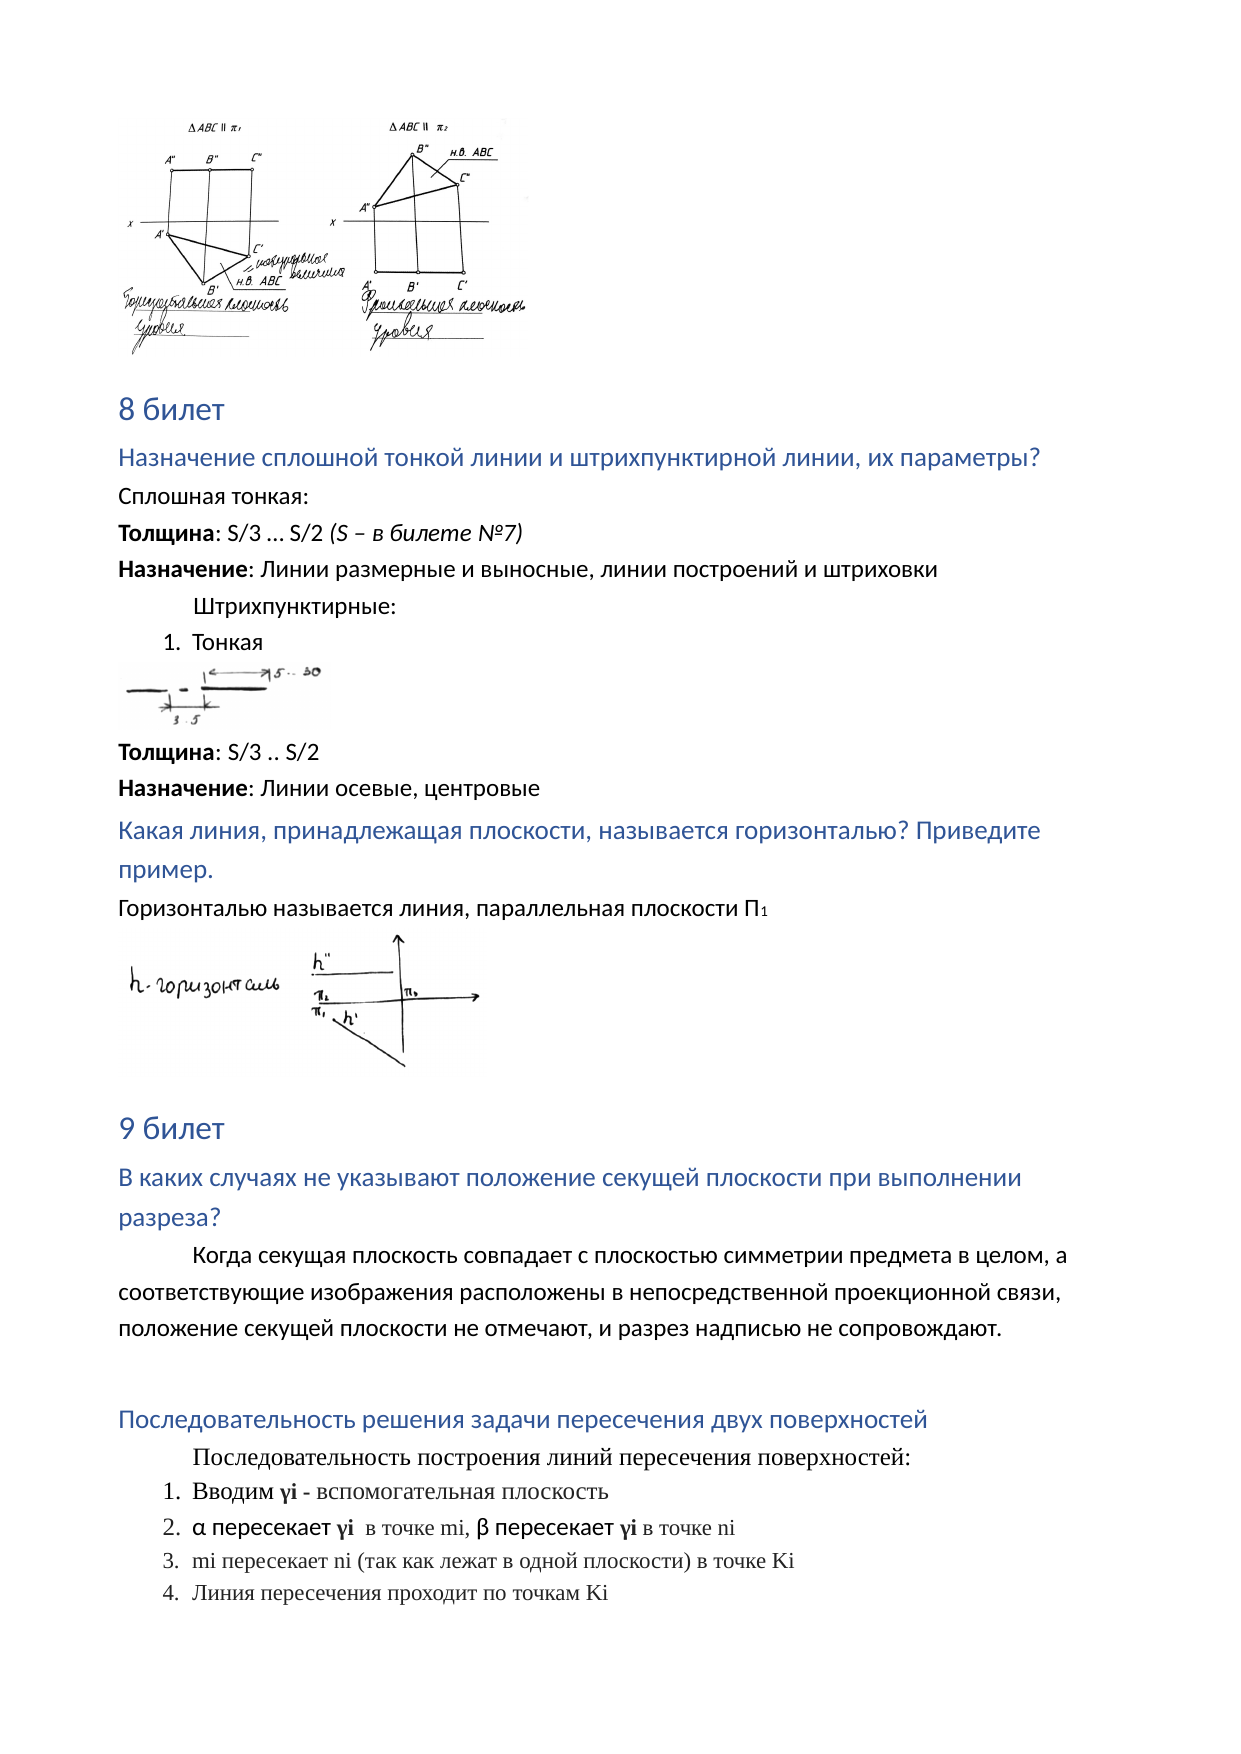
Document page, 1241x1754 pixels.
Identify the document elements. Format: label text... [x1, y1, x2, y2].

list Линия пересечения проходит по точкам Ki [162, 1579, 1122, 1605]
subtitle Назначение сплошной тонкой линии и штрихпунктирной линии, их параметры? [118, 441, 1122, 473]
text Назначение: Линии размерные и выносные, линии построений и штриховки [118, 553, 1122, 584]
list Тонкая [162, 626, 1122, 657]
picture [118, 662, 331, 730]
list α пересекает γi в точке mi, β пересекает γi в точке ni [162, 1511, 1122, 1541]
picture [118, 118, 529, 357]
subtitle Последовательность решения задачи пересечения двух поверхностей [118, 1402, 1122, 1435]
text Толщина: S/3 .. S/2 [118, 736, 1122, 766]
text Штрихпунктирные: [118, 590, 1122, 620]
text Когда секущая плоскость совпадает с плоскостью симметрии предмета в целом, а соответствующие изображения расположены в непосредственной проекционной связи, положение секущей плоскости не отмечают, и разрез надписью не сопровождают. [118, 1239, 1122, 1343]
subtitle 8 билет [118, 387, 1122, 428]
subtitle 9 билет [118, 1107, 1122, 1148]
list mi пересекает ni (так как лежат в одной плоскости) в точке Ki [162, 1547, 1122, 1574]
text Последовательность построения линий пересечения поверхностей: [118, 1442, 1122, 1471]
subtitle Какая линия, принадлежащая плоскости, называется горизонталью? Приведите пример. [118, 813, 1122, 886]
text Сплошная тонкая: [118, 480, 1122, 511]
text Горизонталью называется линия, параллельная плоскости П1 [118, 892, 1122, 923]
list Вводим γi - вспомогательная плоскость [162, 1476, 1122, 1505]
picture [118, 928, 488, 1077]
subtitle В каких случаях не указывают положение секущей плоскости при выполнении разреза? [118, 1160, 1122, 1233]
text Назначение: Линии осевые, центровые [118, 772, 1122, 803]
text Толщина: S/3 … S/2 (S – в билете №7) [118, 517, 1122, 547]
